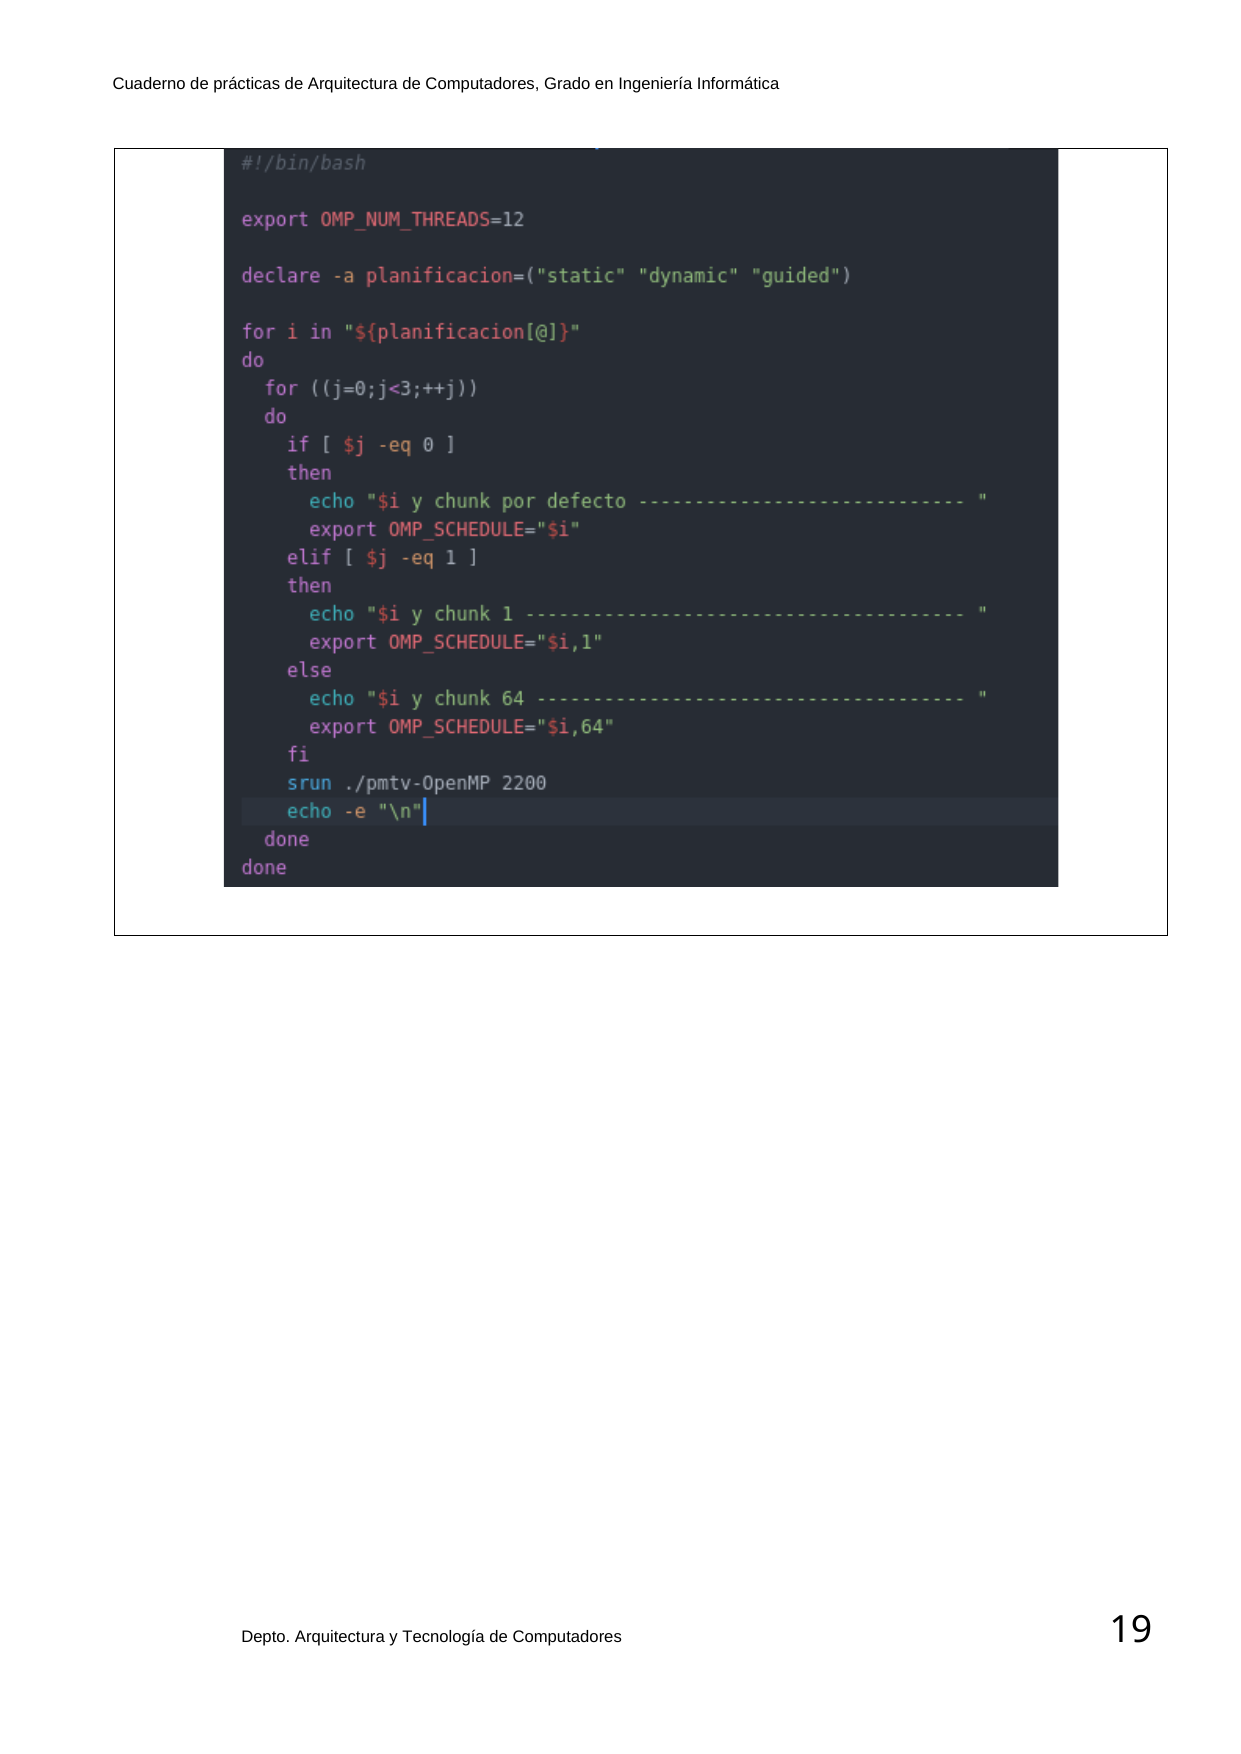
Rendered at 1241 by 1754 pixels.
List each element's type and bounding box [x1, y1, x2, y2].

picture [223, 148, 1059, 887]
table_header [115, 149, 1167, 935]
